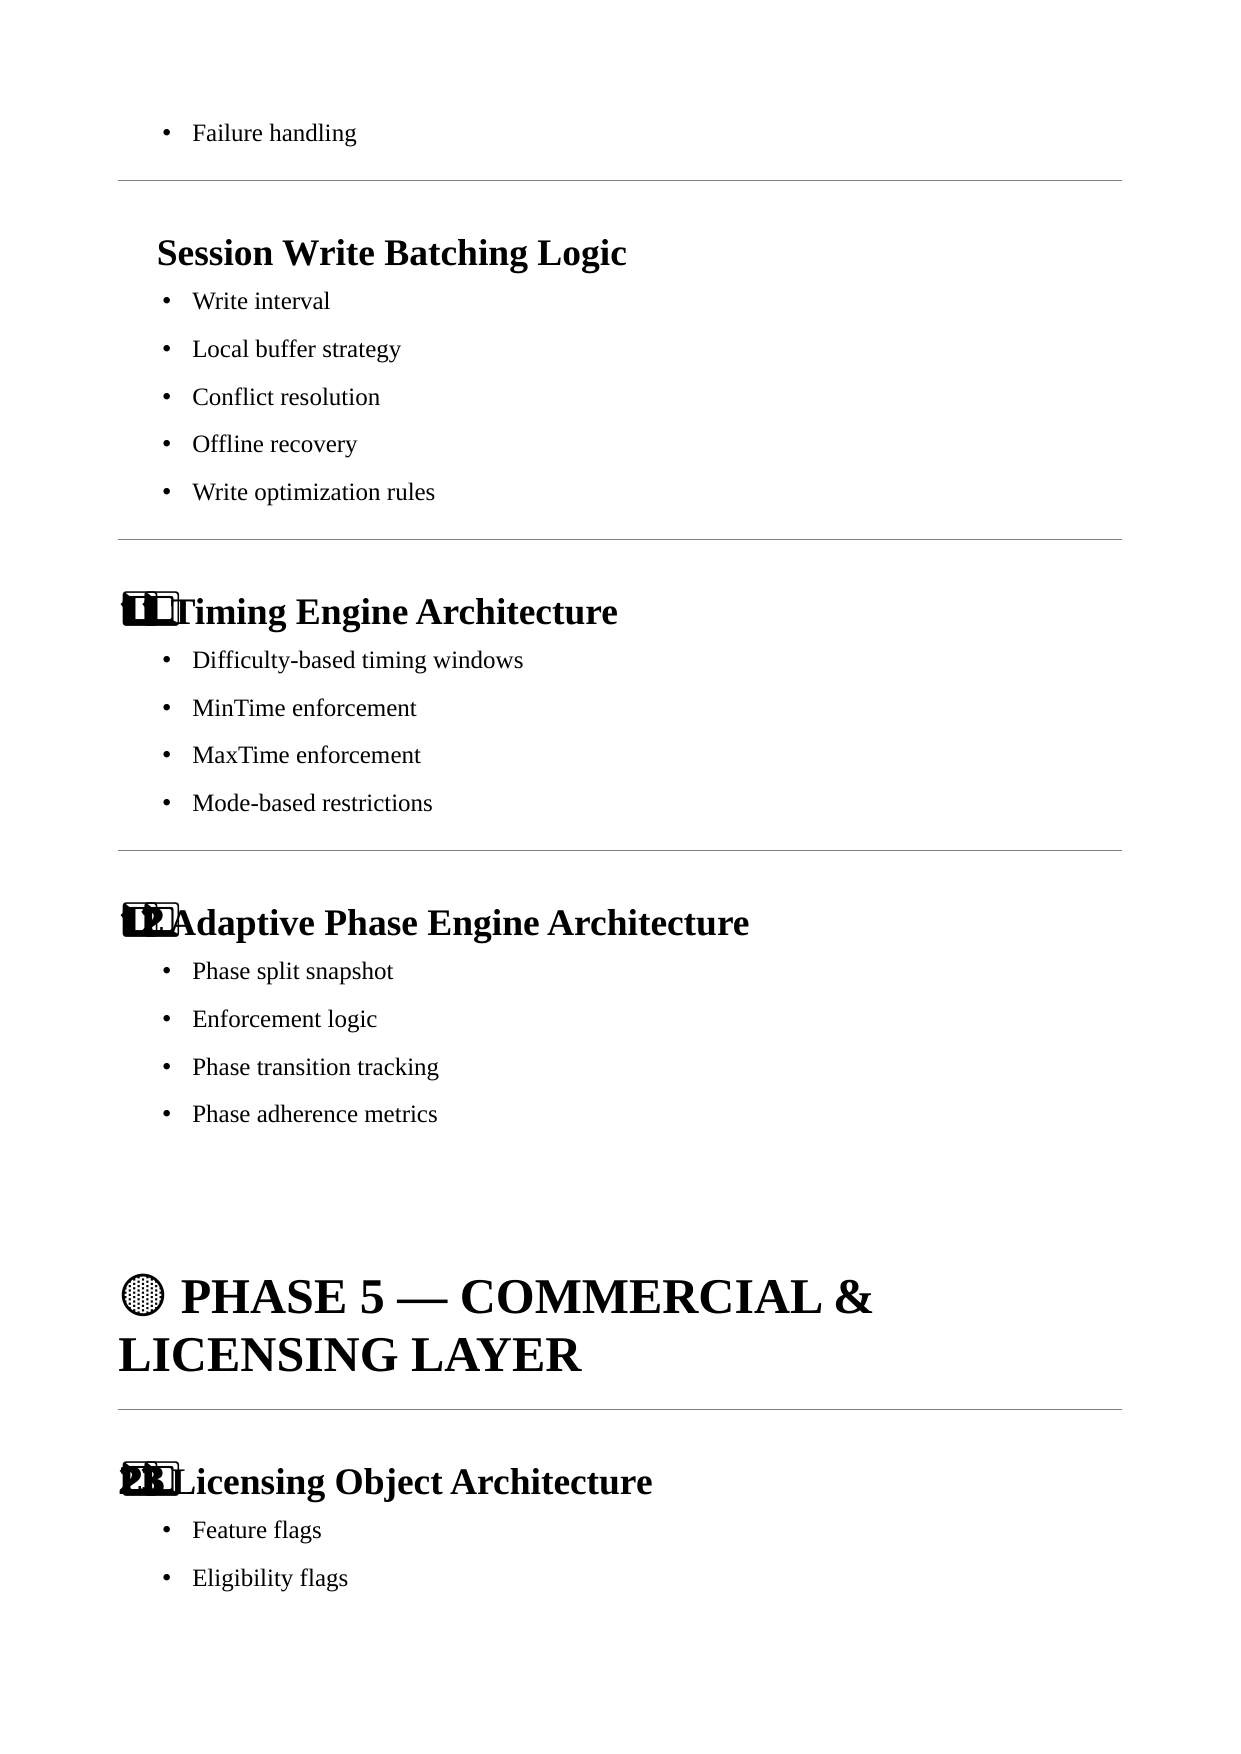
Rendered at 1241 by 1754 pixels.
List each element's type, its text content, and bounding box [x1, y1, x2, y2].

list Phase adherence metrics [162, 1099, 1122, 1128]
list Write optimization rules [162, 477, 1122, 506]
subtitle 2️⃣3️⃣ Licensing Object Architecture [118, 1459, 1122, 1503]
list Write interval [162, 286, 1122, 315]
subtitle 1️⃣2️⃣ Adaptive Phase Engine Architecture [118, 901, 1122, 944]
list Mode-based restrictions [162, 788, 1122, 817]
list Phase split snapshot [162, 956, 1122, 985]
list Feature flags [162, 1515, 1122, 1544]
list Offline recovery [162, 429, 1122, 458]
list Failure handling [162, 118, 1122, 147]
list Local buffer strategy [162, 334, 1122, 363]
list Difficulty-based timing windows [162, 645, 1122, 674]
list MinTime enforcement [162, 693, 1122, 722]
list Eligibility flags [162, 1563, 1122, 1592]
list Enforcement logic [162, 1004, 1122, 1033]
list MaxTime enforcement [162, 740, 1122, 769]
list Conflict resolution [162, 382, 1122, 410]
subtitle 🟡 PHASE 5 — COMMERCIAL & LICENSING LAYER [118, 1267, 1122, 1382]
list Phase transition tracking [162, 1052, 1122, 1080]
subtitle 🔟 Session Write Batching Logic [118, 231, 1122, 274]
subtitle 1️⃣1️⃣ Timing Engine Architecture [118, 589, 1122, 633]
